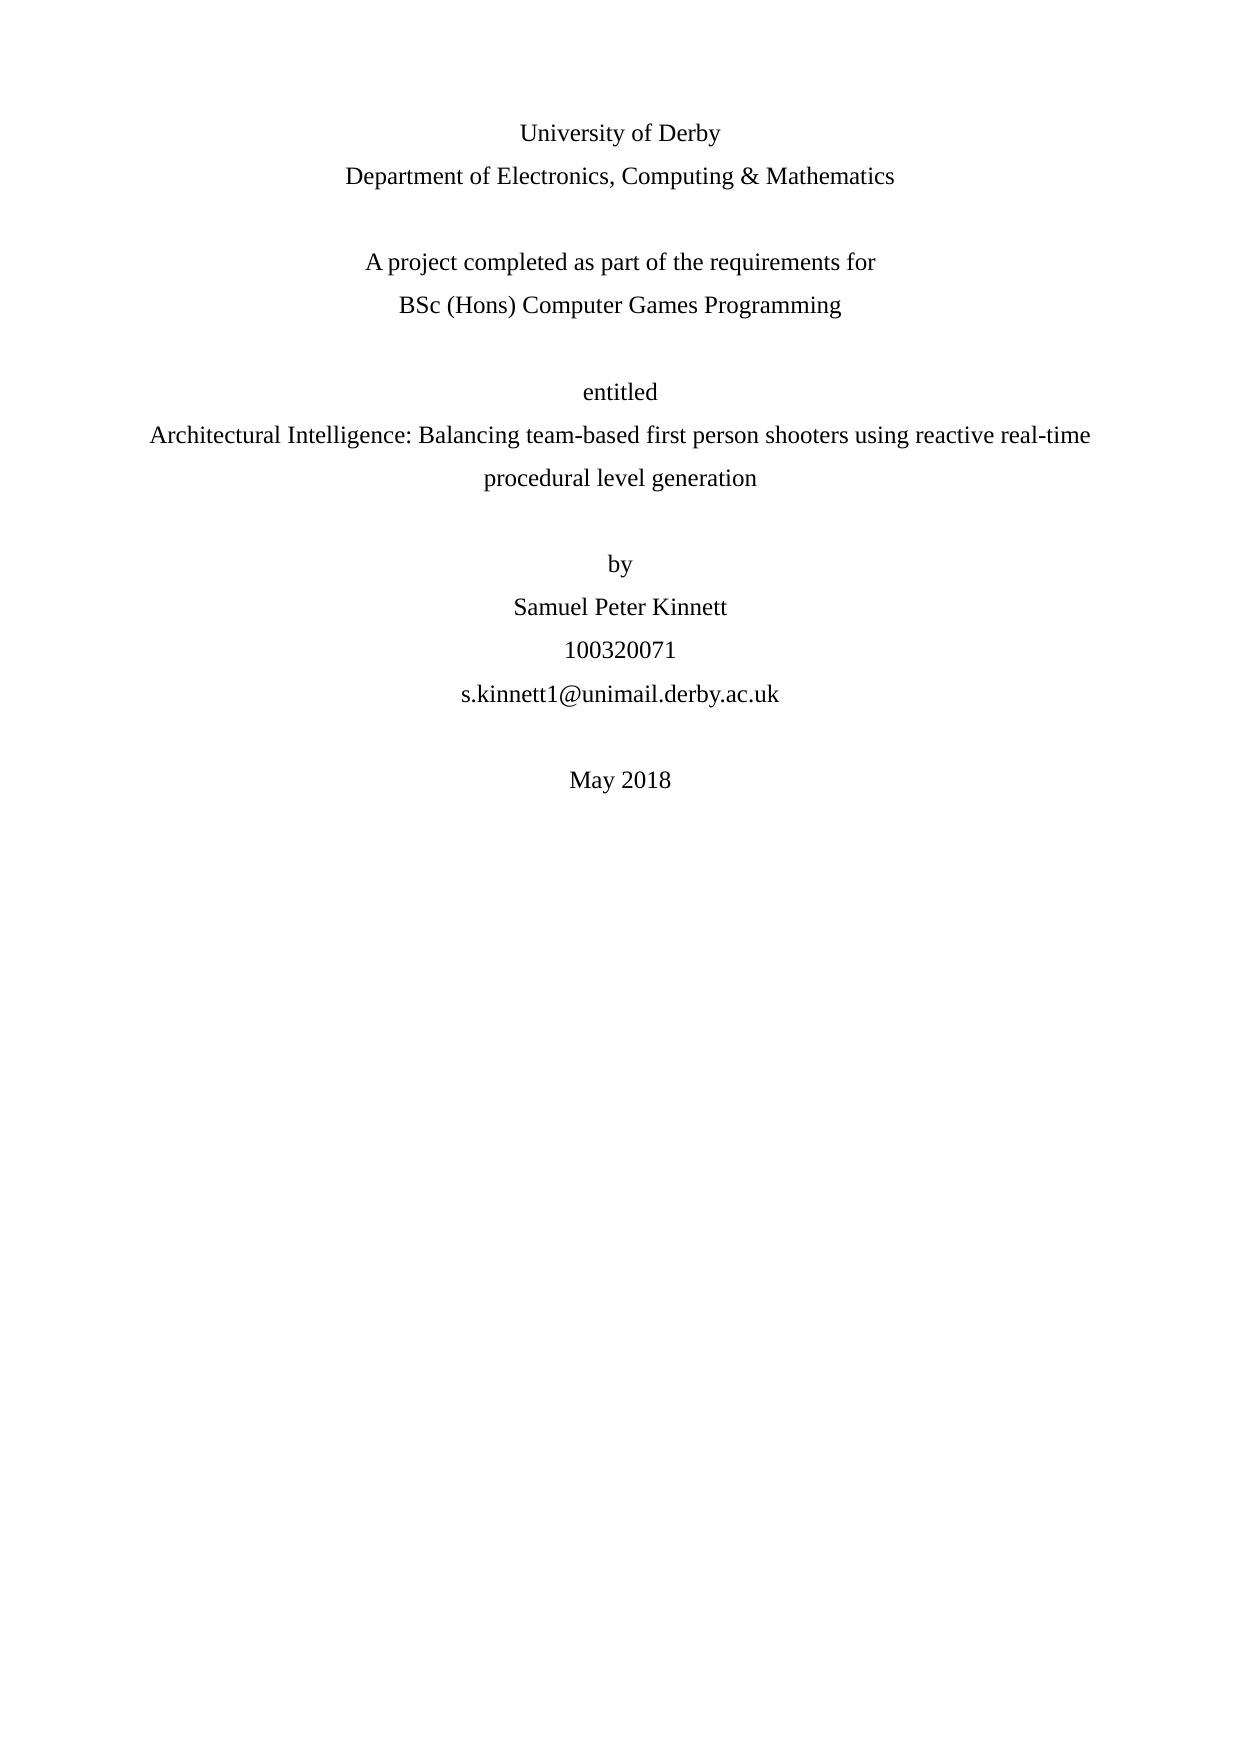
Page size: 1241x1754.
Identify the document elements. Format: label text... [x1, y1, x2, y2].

text University of Derby [118, 118, 1122, 147]
text Department of Electronics, Computing & Mathematics [118, 161, 1122, 190]
text s.kinnett1@unimail.derby.ac.uk [118, 679, 1122, 707]
text A project completed as part of the requirements for [118, 247, 1122, 276]
text Samuel Peter Kinnett [118, 592, 1122, 621]
text BSc (Hons) Computer Games Programming [118, 291, 1122, 319]
text by [118, 549, 1122, 578]
text May 2018 [118, 765, 1122, 794]
text 100320071 [118, 636, 1122, 664]
text entitled [118, 377, 1122, 406]
text Architectural Intelligence: Balancing team-based first person shooters using reactive real-time procedural level generation [118, 420, 1122, 492]
